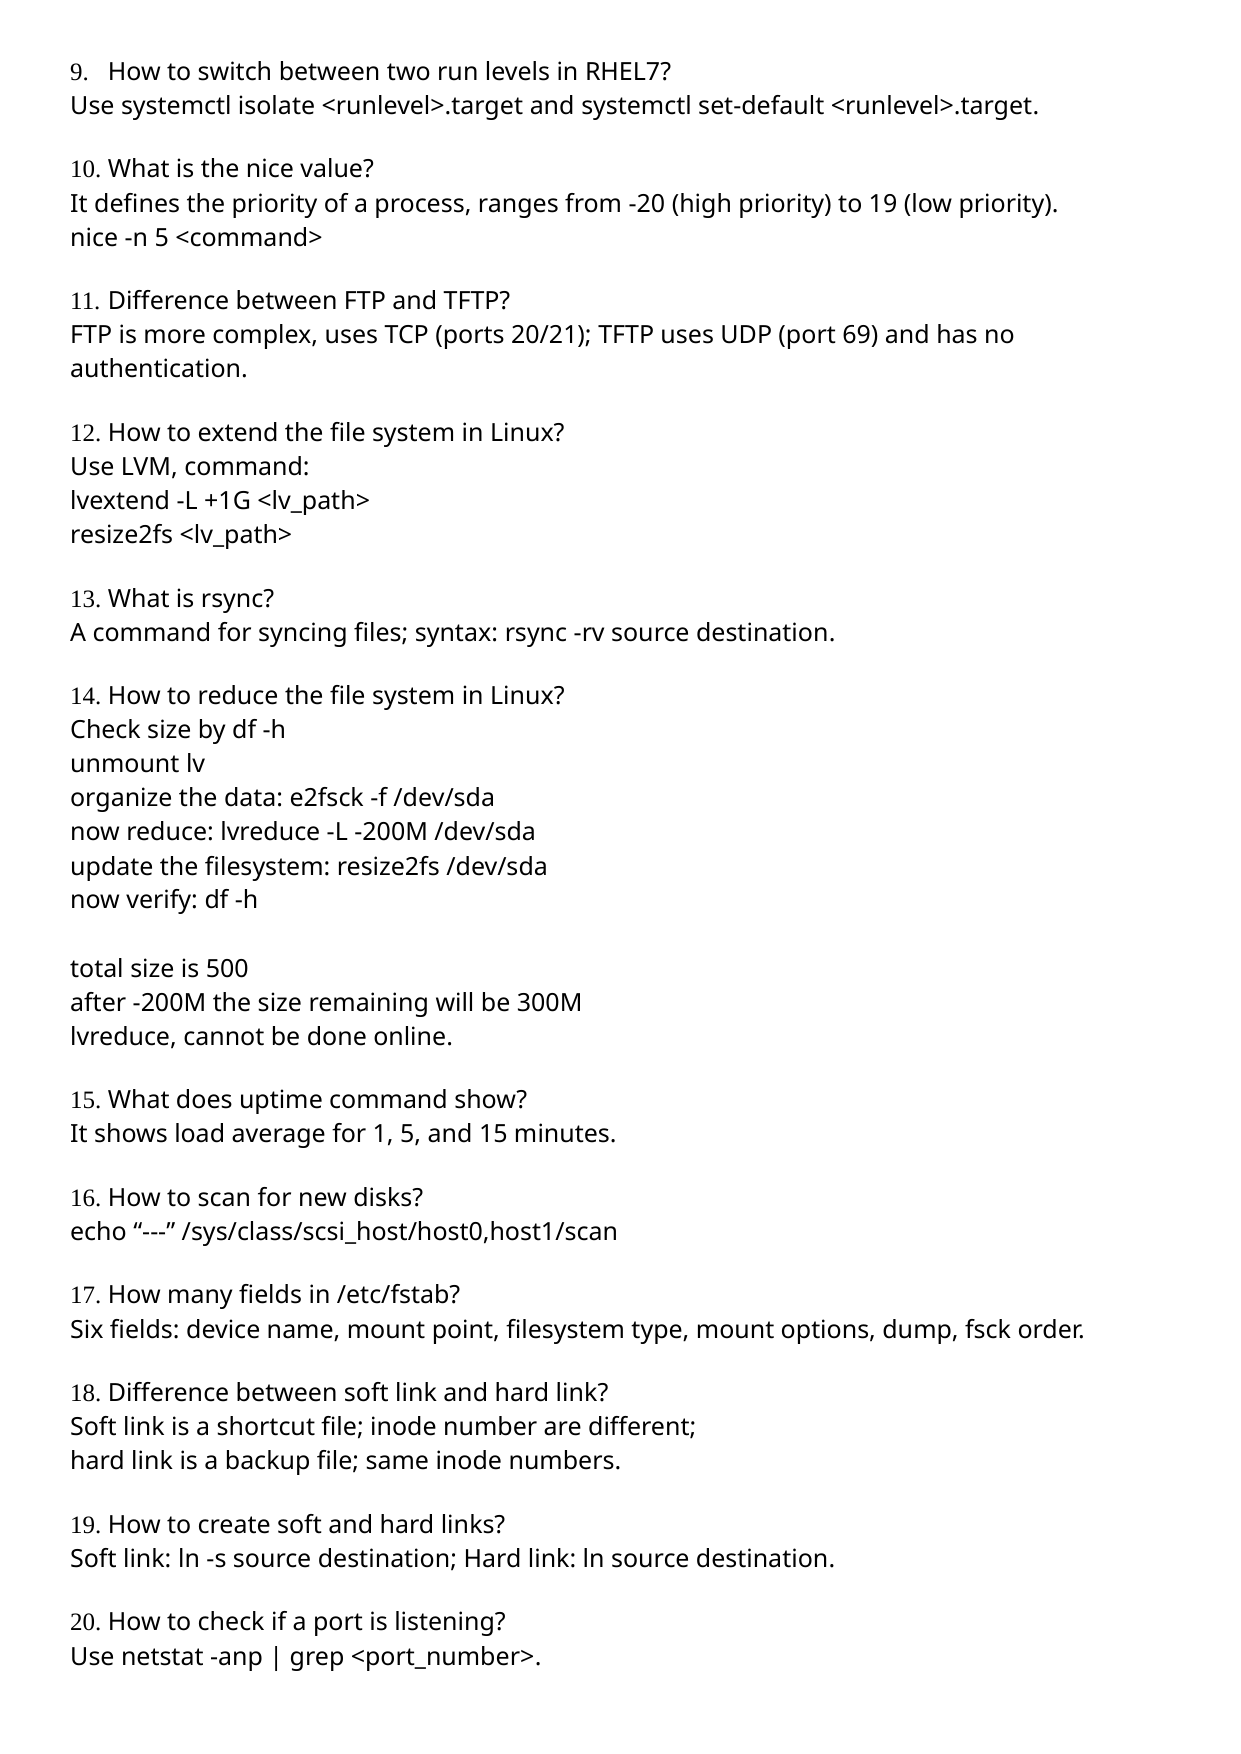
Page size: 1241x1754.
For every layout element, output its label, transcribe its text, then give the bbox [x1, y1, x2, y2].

list How many fields in /etc/fstab? Six fields: device name, mount point, filesystem type, mount options, dump, fsck order. [70, 1277, 1129, 1345]
list What is the nice value? It defines the priority of a process, ranges from -20 (high priority) to 19 (low priority). nice -n 5 <command> [70, 151, 1129, 253]
list Difference between soft link and hard link? Soft link is a shortcut file; inode number are different; hard link is a backup file; same inode numbers. [70, 1375, 1129, 1477]
list What does uptime command show? It shows load average for 1, 5, and 15 minutes. [70, 1082, 1129, 1150]
list Difference between FTP and TFTP? FTP is more complex, uses TCP (ports 20/21); TFTP uses UDP (port 69) and has no authentication. [70, 283, 1129, 385]
list How to extend the file system in Linux? Use LVM, command: lvextend -L +1G <lv_path> resize2fs <lv_path> [70, 414, 1129, 551]
list How to check if a port is listening? Use netstat -anp | grep <port_number>. [70, 1604, 1129, 1672]
list How to reduce the file system in Linux? Check size by df -h unmount lv organize the data: e2fsck -f /dev/sda now reduce: lvreduce -L -200M /dev/sda update the filesystem: resize2fs /dev/sda now verify: df -h total size is 500 after -200M the size remaining will be 300M lvreduce, cannot be done online. [70, 678, 1129, 1052]
list How to scan for new disks? echo “---” /sys/class/scsi_host/host0,host1/scan [70, 1179, 1129, 1248]
list How to create soft and hard links? Soft link: ln -s source destination; Hard link: ln source destination. [70, 1506, 1129, 1574]
list What is rsync? A command for syncing files; syntax: rsync -rv source destination. [70, 580, 1129, 648]
list How to switch between two run levels in RHEL7? Use systemctl isolate <runlevel>.target and systemctl set-default <runlevel>.target. [70, 53, 1129, 122]
